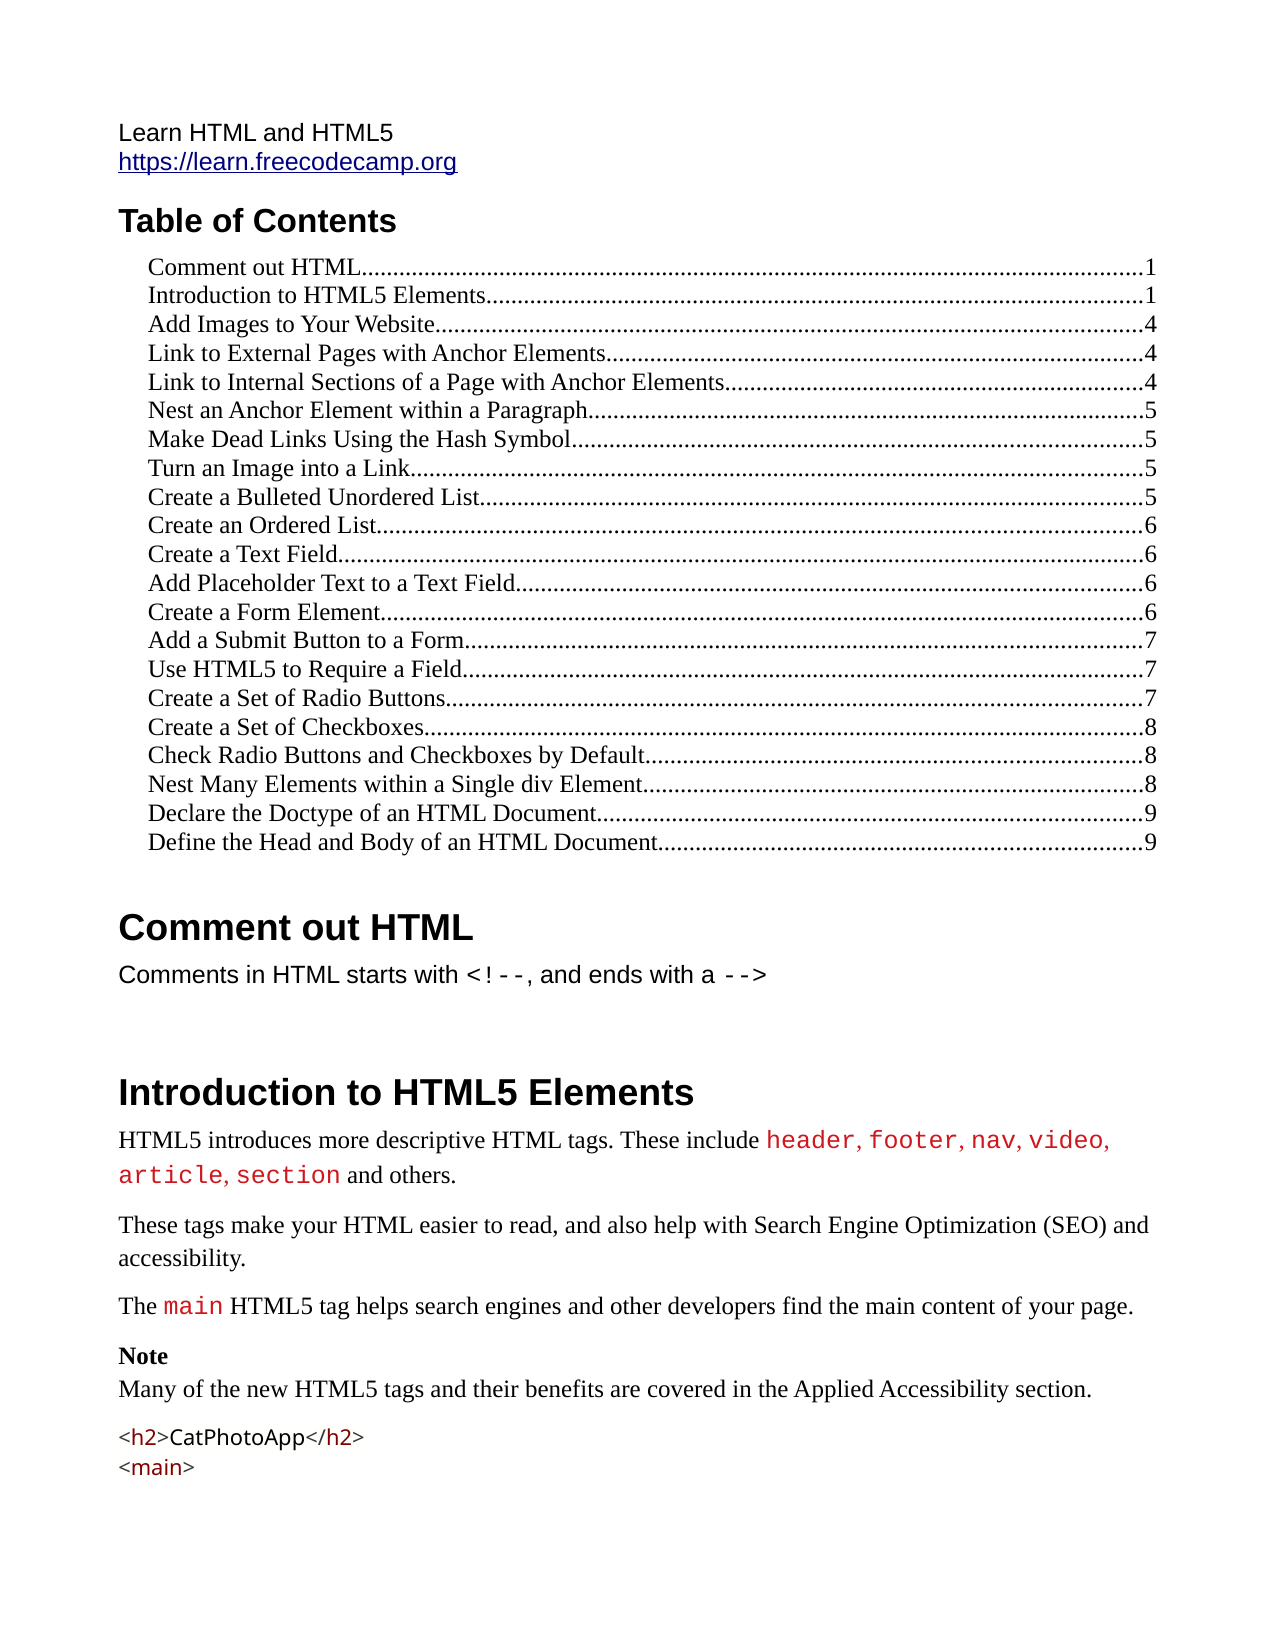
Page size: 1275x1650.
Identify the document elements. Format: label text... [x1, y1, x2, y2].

text Link to External Pages with Anchor Elements 4 [148, 338, 1157, 367]
text Create a Text Field 6 [148, 539, 1157, 568]
text Note Many of the new HTML5 tags and their benefits are covered in the Applied Accessibility section. [118, 1341, 1157, 1403]
text These tags make your HTML easier to read, and also help with Search Engine Optimization (SEO) and accessibility. [118, 1211, 1157, 1272]
text Learn HTML and HTML5 [118, 118, 1157, 147]
text HTML5 introduces more descriptive HTML tags. These include header, footer, nav, video, article, section and others. [118, 1125, 1157, 1191]
text Declare the Doctype of an HTML Document 9 [148, 798, 1157, 827]
text Make Dead Links Using the Hash Symbol 5 [148, 424, 1157, 453]
text Check Radio Buttons and Checkboxes by Default 8 [148, 740, 1157, 769]
text Comment out HTML 1 [148, 252, 1157, 280]
text Create a Set of Radio Buttons 7 [148, 683, 1157, 712]
text Add Placeholder Text to a Text Field 6 [148, 568, 1157, 597]
text <h2>CatPhotoApp</h2> [118, 1422, 1157, 1452]
text Create an Ordered List 6 [148, 510, 1157, 539]
text The main HTML5 tag helps search engines and other developers find the main content of your page. [118, 1291, 1157, 1322]
subtitle Introduction to HTML5 Elements [118, 1070, 1157, 1113]
text Nest an Anchor Element within a Paragraph 5 [148, 395, 1157, 424]
text Link to Internal Sections of a Page with Anchor Elements 4 [148, 367, 1157, 395]
subtitle Comment out HTML [118, 905, 1157, 948]
text Comments in HTML starts with <!--, and ends with a --> [118, 961, 1157, 991]
text Use HTML5 to Require a Field 7 [148, 654, 1157, 683]
text Turn an Image into a Link 5 [148, 453, 1157, 482]
text https://learn.freecodecamp.org [118, 147, 1157, 176]
text Nest Many Elements within a Single div Element 8 [148, 769, 1157, 798]
text Create a Form Element 6 [148, 597, 1157, 625]
text Define the Head and Body of an HTML Document 9 [148, 827, 1157, 855]
text Add Images to Your Website 4 [148, 309, 1157, 338]
subtitle Table of Contents [118, 201, 1157, 239]
text <main> [118, 1452, 1157, 1481]
text Introduction to HTML5 Elements 1 [148, 280, 1157, 309]
text Create a Set of Checkboxes 8 [148, 712, 1157, 740]
text Add a Submit Button to a Form 7 [148, 625, 1157, 654]
text Create a Bulleted Unordered List 5 [148, 482, 1157, 510]
